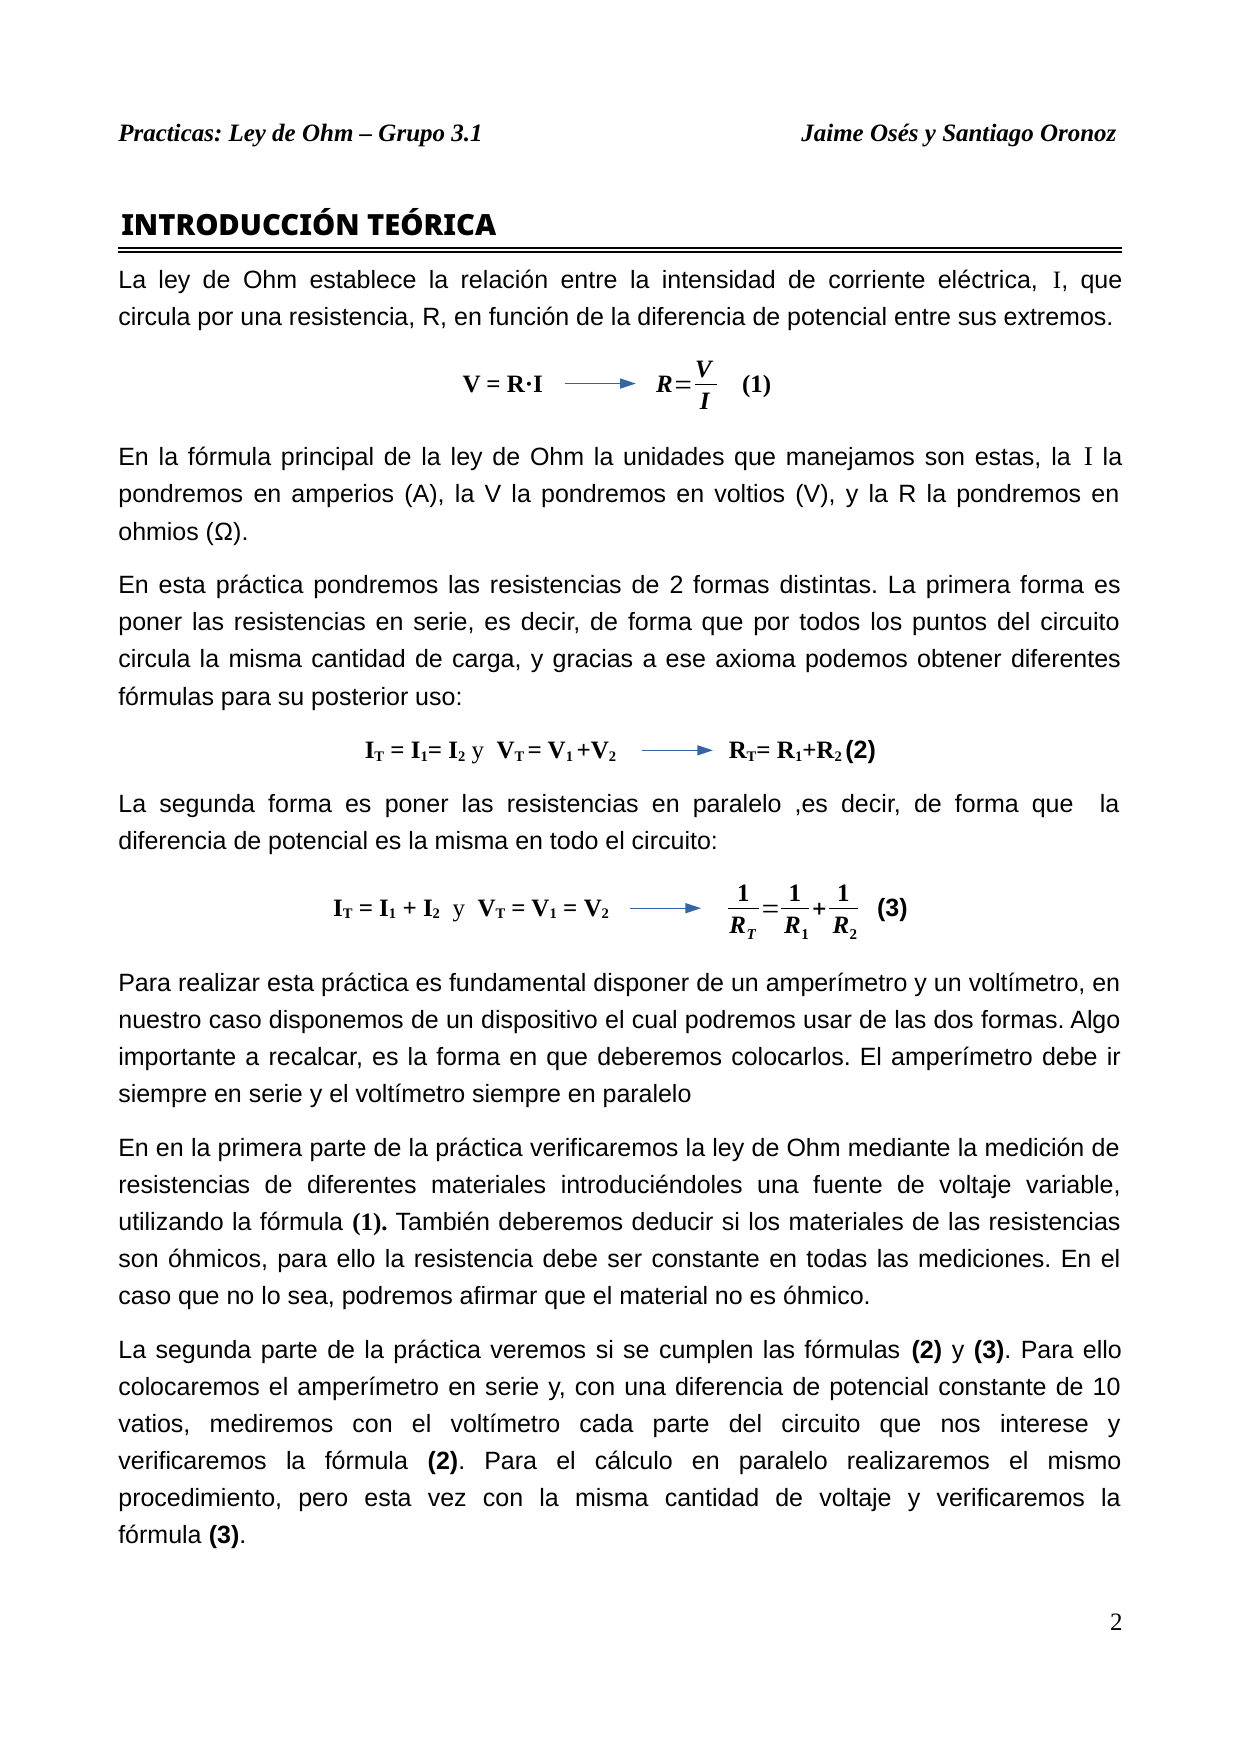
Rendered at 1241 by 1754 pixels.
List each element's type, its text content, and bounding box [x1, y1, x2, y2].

text Para realizar esta práctica es fundamental disponer de un amperímetro y un voltímetro, en nuestro caso disponemos de un dispositivo el cual podremos usar de las dos formas. Algo importante a recalcar, es la forma en que deberemos colocarlos. El amperímetro debe ir siempre en serie y el voltímetro siempre en paralelo [118, 968, 1122, 1108]
text En esta práctica pondremos las resistencias de 2 formas distintas. La primera forma es poner las resistencias en serie, es decir, de forma que por todos los puntos del circuito circula la misma cantidad de carga, y gracias a ese axioma podemos obtener diferentes fórmulas para su posterior uso: [118, 570, 1122, 710]
text La segunda parte de la práctica veremos si se cumplen las fórmulas (2) y (3). Para ello colocaremos el amperímetro en serie y, con una diferencia de potencial constante de 10 vatios, mediremos con el voltímetro cada parte del circuito que nos interese y verificaremos la fórmula (2). Para el cálculo en paralelo realizaremos el mismo procedimiento, pero esta vez con la misma cantidad de voltaje y verificaremos la fórmula (3). [118, 1335, 1122, 1549]
text En en la primera parte de la práctica verificaremos la ley de Ohm mediante la medición de resistencias de diferentes materiales introduciéndoles una fuente de voltaje variable, utilizando la fórmula (1). También deberemos deducir si los materiales de las resistencias son óhmicos, para ello la resistencia debe ser constante en todas las mediciones. En el caso que no lo sea, podremos afirmar que el material no es óhmico. [118, 1133, 1122, 1310]
text IT = I1= I2 y VT = V1 +V2 RT= R1+R2 (2) [118, 735, 1122, 764]
text En la fórmula principal de la ley de Ohm la unidades que manejamos son estas, la I la pondremos en amperios (A), la V la pondremos en voltios (V), y la R la pondremos en ohmios (Ω). [118, 440, 1122, 545]
subtitle INTRODUCCIÓN TEÓRICA [118, 201, 1122, 247]
text La ley de Ohm establece la relación entre la intensidad de corriente eléctrica, I, que circula por una resistencia, R, en función de la diferencia de potencial entre sus extremos. [118, 265, 1122, 331]
text V = R·I (1) [118, 356, 1122, 415]
text IT = I1 + I2 y VT = V1 = V2 (3) [118, 880, 1122, 943]
text La segunda forma es poner las resistencias en paralelo ,es decir, de forma que la diferencia de potencial es la misma en todo el circuito: [118, 789, 1122, 855]
